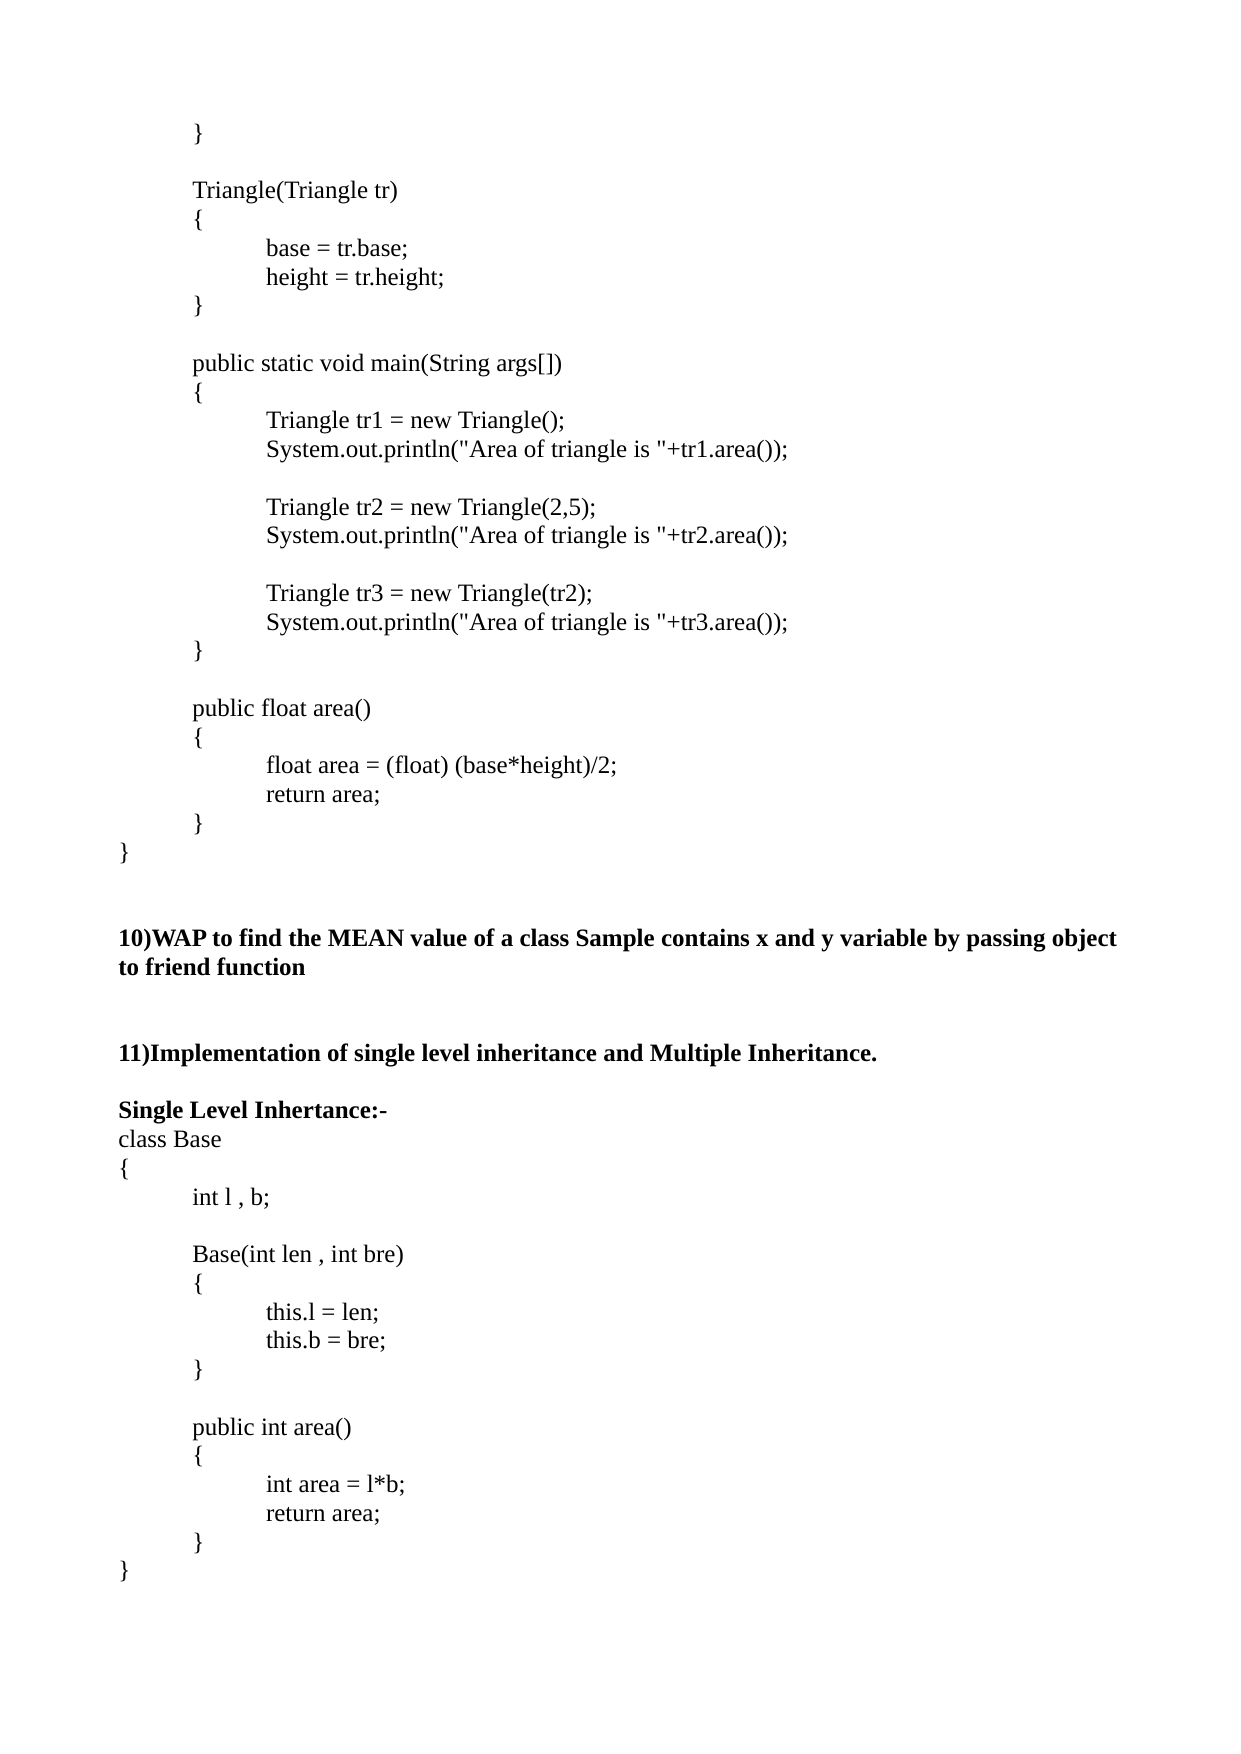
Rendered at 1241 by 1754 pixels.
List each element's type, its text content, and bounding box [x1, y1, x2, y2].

text { [118, 377, 1122, 406]
text System.out.println("Area of triangle is "+tr2.area()); [118, 521, 1122, 549]
text } [118, 837, 1122, 866]
text System.out.println("Area of triangle is "+tr3.area()); [118, 607, 1122, 636]
text public int area() [118, 1412, 1122, 1441]
text public float area() [118, 693, 1122, 722]
text } [118, 808, 1122, 837]
text } [118, 118, 1122, 147]
text this.l = len; [118, 1297, 1122, 1326]
text { [118, 1153, 1122, 1182]
text public static void main(String args[]) [118, 348, 1122, 377]
text { [118, 722, 1122, 751]
text float area = (float) (base*height)/2; [118, 751, 1122, 779]
text Triangle tr1 = new Triangle(); [118, 406, 1122, 434]
text int area = l*b; [118, 1469, 1122, 1498]
text } [118, 636, 1122, 664]
text Base(int len , int bre) [118, 1239, 1122, 1268]
text Triangle tr2 = new Triangle(2,5); [118, 492, 1122, 521]
text 11)Implementation of single level inheritance and Multiple Inheritance. [118, 1038, 1122, 1067]
text 10)WAP to find the MEAN value of a class Sample contains x and y variable by passing object to friend function [118, 923, 1122, 981]
text } [118, 1354, 1122, 1383]
text return area; [118, 1498, 1122, 1527]
text Triangle tr3 = new Triangle(tr2); [118, 578, 1122, 607]
text int l , b; [118, 1182, 1122, 1211]
text this.b = bre; [118, 1326, 1122, 1354]
text } [118, 291, 1122, 319]
text { [118, 1268, 1122, 1297]
text class Base [118, 1124, 1122, 1153]
text base = tr.base; [118, 233, 1122, 262]
text return area; [118, 779, 1122, 808]
text height = tr.height; [118, 262, 1122, 291]
text } [118, 1527, 1122, 1556]
text Triangle(Triangle tr) [118, 176, 1122, 204]
text { [118, 204, 1122, 233]
text { [118, 1441, 1122, 1469]
text } [118, 1556, 1122, 1584]
text System.out.println("Area of triangle is "+tr1.area()); [118, 434, 1122, 463]
text Single Level Inhertance:- [118, 1096, 1122, 1124]
